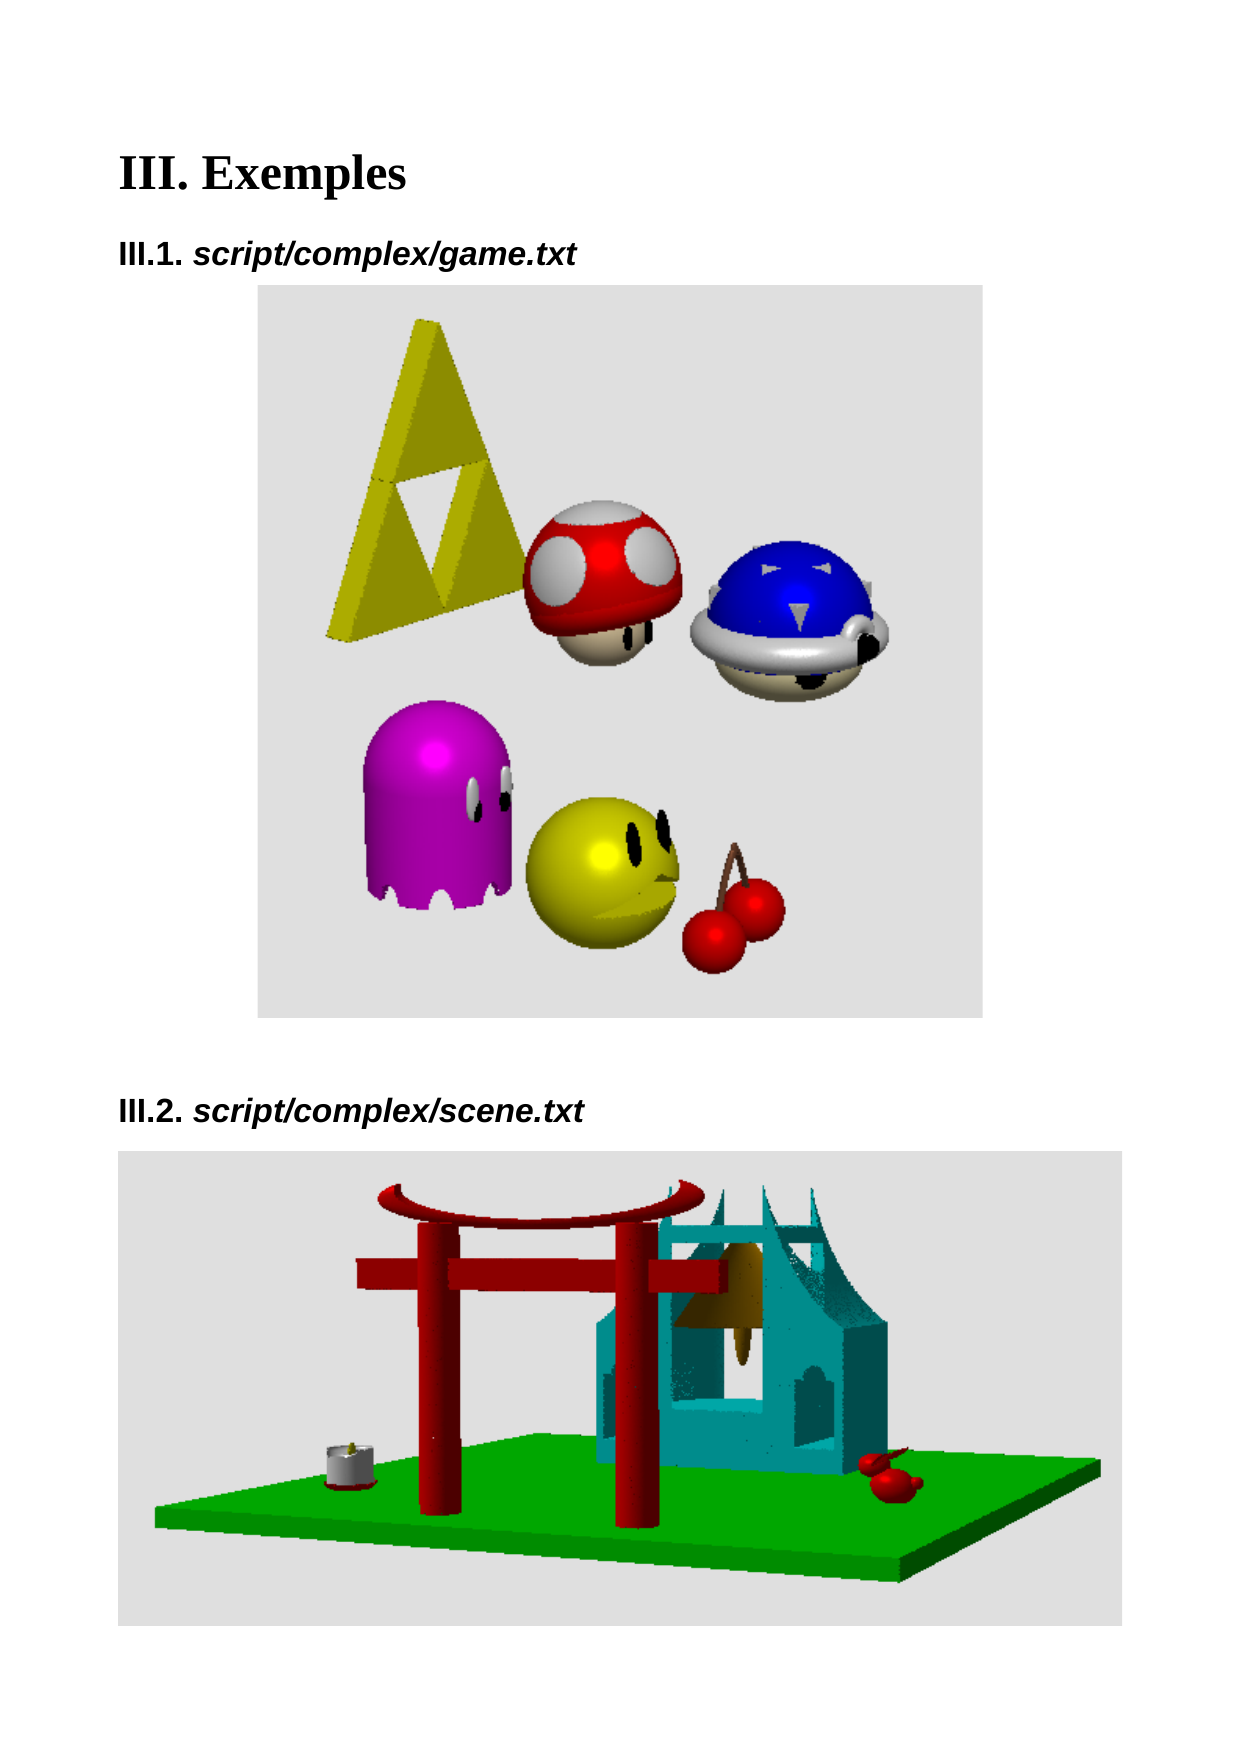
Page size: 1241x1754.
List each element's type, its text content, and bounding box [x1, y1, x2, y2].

subtitle III.1. script/complex/game.txt [118, 234, 1122, 273]
subtitle III.2. script/complex/scene.txt [118, 1091, 1122, 1129]
picture [118, 1151, 1123, 1626]
subtitle III. Exemples [118, 143, 1122, 201]
picture [257, 285, 983, 1018]
